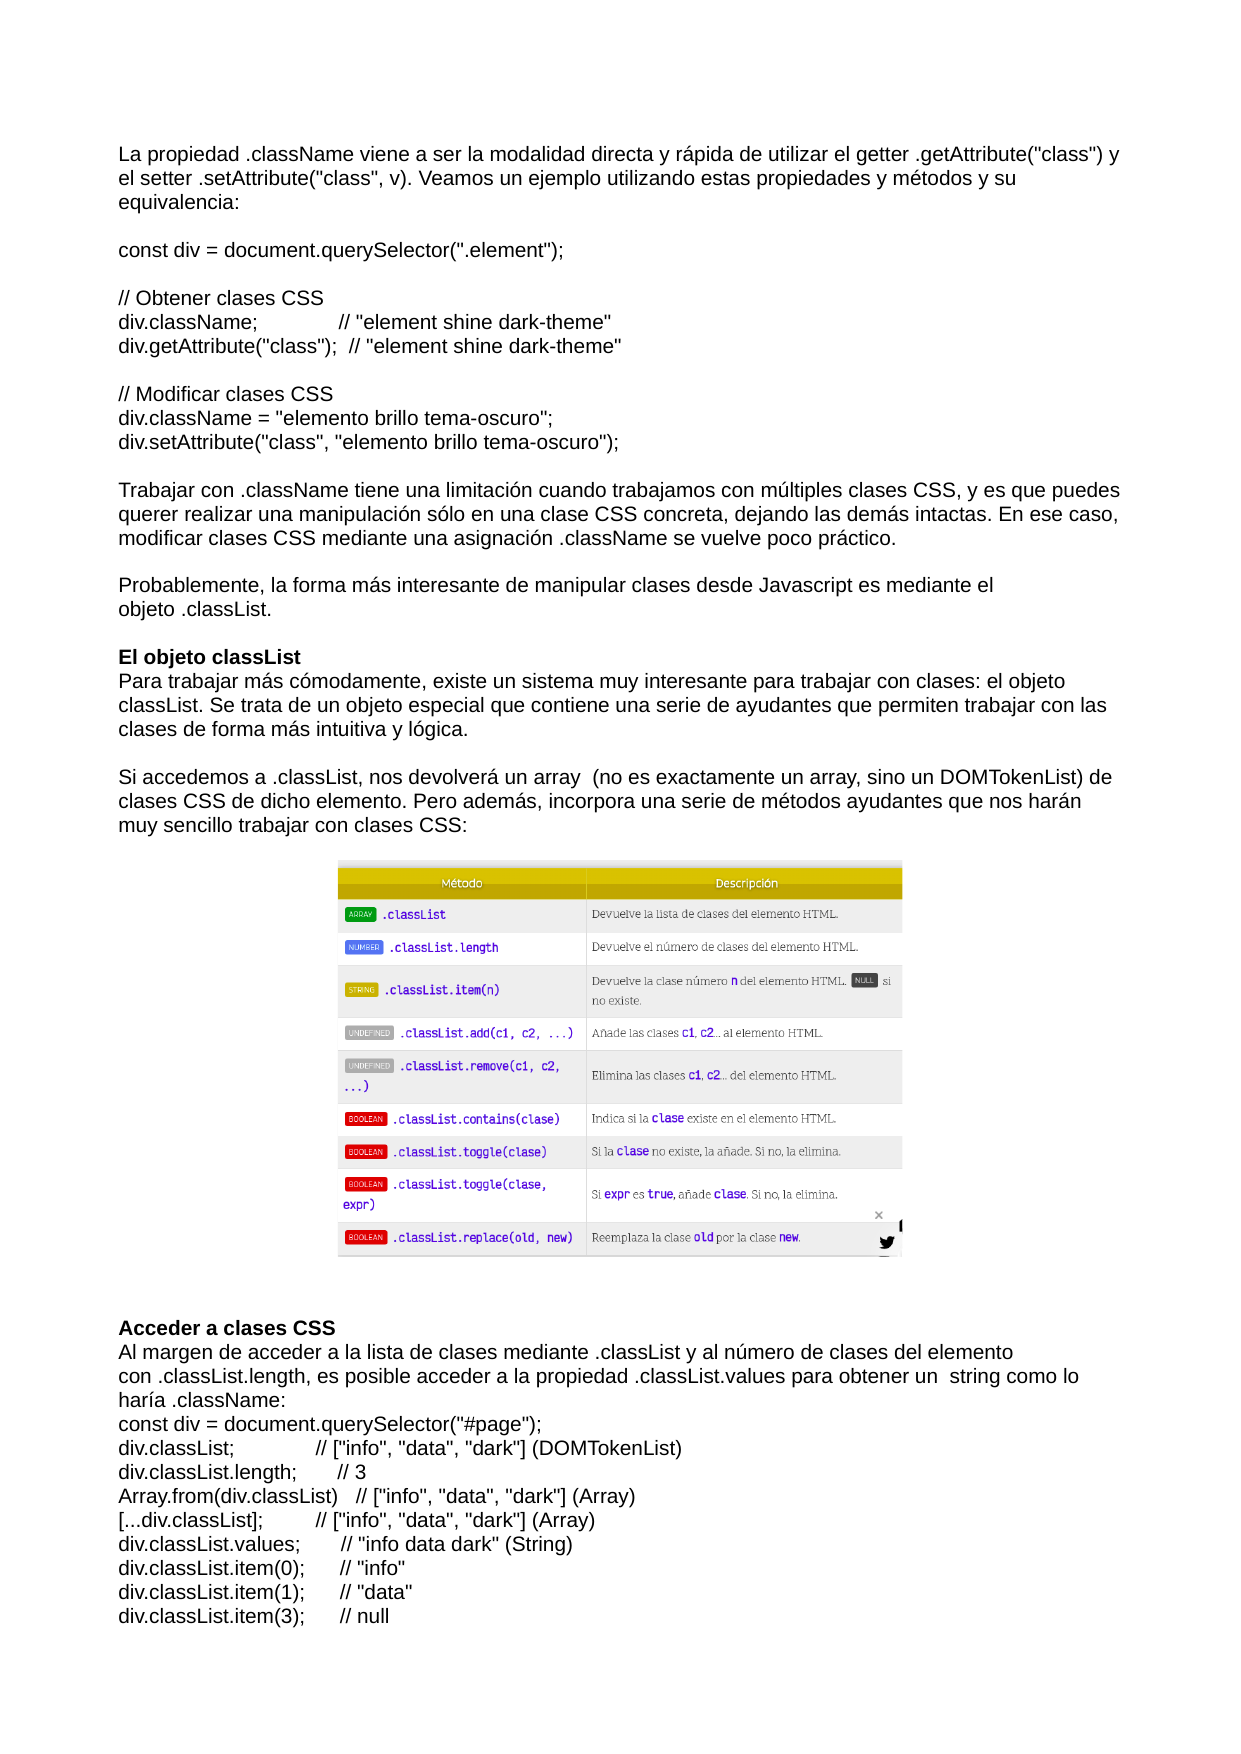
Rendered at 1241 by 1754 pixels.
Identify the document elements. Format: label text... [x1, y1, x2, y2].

text Trabajar con .className tiene una limitación cuando trabajamos con múltiples clases CSS, y es que puedes querer realizar una manipulación sólo en una clase CSS concreta, dejando las demás intactas. En ese caso, modificar clases CSS mediante una asignación .className se vuelve poco práctico. [118, 477, 1122, 549]
text Array.from(div.classList) // ["info", "data", "dark"] (Array) [118, 1484, 1122, 1508]
text div.className; // "element shine dark-theme" [118, 310, 1122, 334]
text // Modificar clases CSS [118, 382, 1122, 406]
text div.setAttribute("class", "elemento brillo tema-oscuro"); [118, 429, 1122, 453]
text div.classList; // ["info", "data", "dark"] (DOMTokenList) [118, 1436, 1122, 1460]
text La propiedad .className viene a ser la modalidad directa y rápida de utilizar el getter .getAttribute("class") y el setter .setAttribute("class", v). Veamos un ejemplo utilizando estas propiedades y métodos y su equivalencia: [118, 142, 1122, 214]
text Si accedemos a .classList, nos devolverá un array (no es exactamente un array, sino un DOMTokenList) de clases CSS de dicho elemento. Pero además, incorpora una serie de métodos ayudantes que nos harán muy sencillo trabajar con clases CSS: [118, 765, 1122, 837]
picture [337, 860, 903, 1257]
text div.className = "elemento brillo tema-oscuro"; [118, 406, 1122, 429]
text div.classList.item(1); // "data" [118, 1579, 1122, 1603]
text div.getAttribute("class"); // "element shine dark-theme" [118, 334, 1122, 358]
text El objeto classList [118, 645, 1122, 669]
text const div = document.querySelector(".element"); [118, 238, 1122, 262]
text div.classList.item(3); // null [118, 1603, 1122, 1627]
text [...div.classList]; // ["info", "data", "dark"] (Array) [118, 1508, 1122, 1532]
text Probablemente, la forma más interesante de manipular clases desde Javascript es mediante el objeto .classList. [118, 573, 1122, 621]
text div.classList.length; // 3 [118, 1460, 1122, 1484]
text div.classList.item(0); // "info" [118, 1556, 1122, 1579]
text const div = document.querySelector("#page"); [118, 1412, 1122, 1436]
text Para trabajar más cómodamente, existe un sistema muy interesante para trabajar con clases: el objeto classList. Se trata de un objeto especial que contiene una serie de ayudantes que permiten trabajar con las clases de forma más intuitiva y lógica. [118, 669, 1122, 741]
text Al margen de acceder a la lista de clases mediante .classList y al número de clases del elemento con .classList.length, es posible acceder a la propiedad .classList.values para obtener un string como lo haría .className: [118, 1340, 1122, 1412]
text div.classList.values; // "info data dark" (String) [118, 1532, 1122, 1556]
text // Obtener clases CSS [118, 286, 1122, 310]
text Acceder a clases CSS [118, 1316, 1122, 1340]
